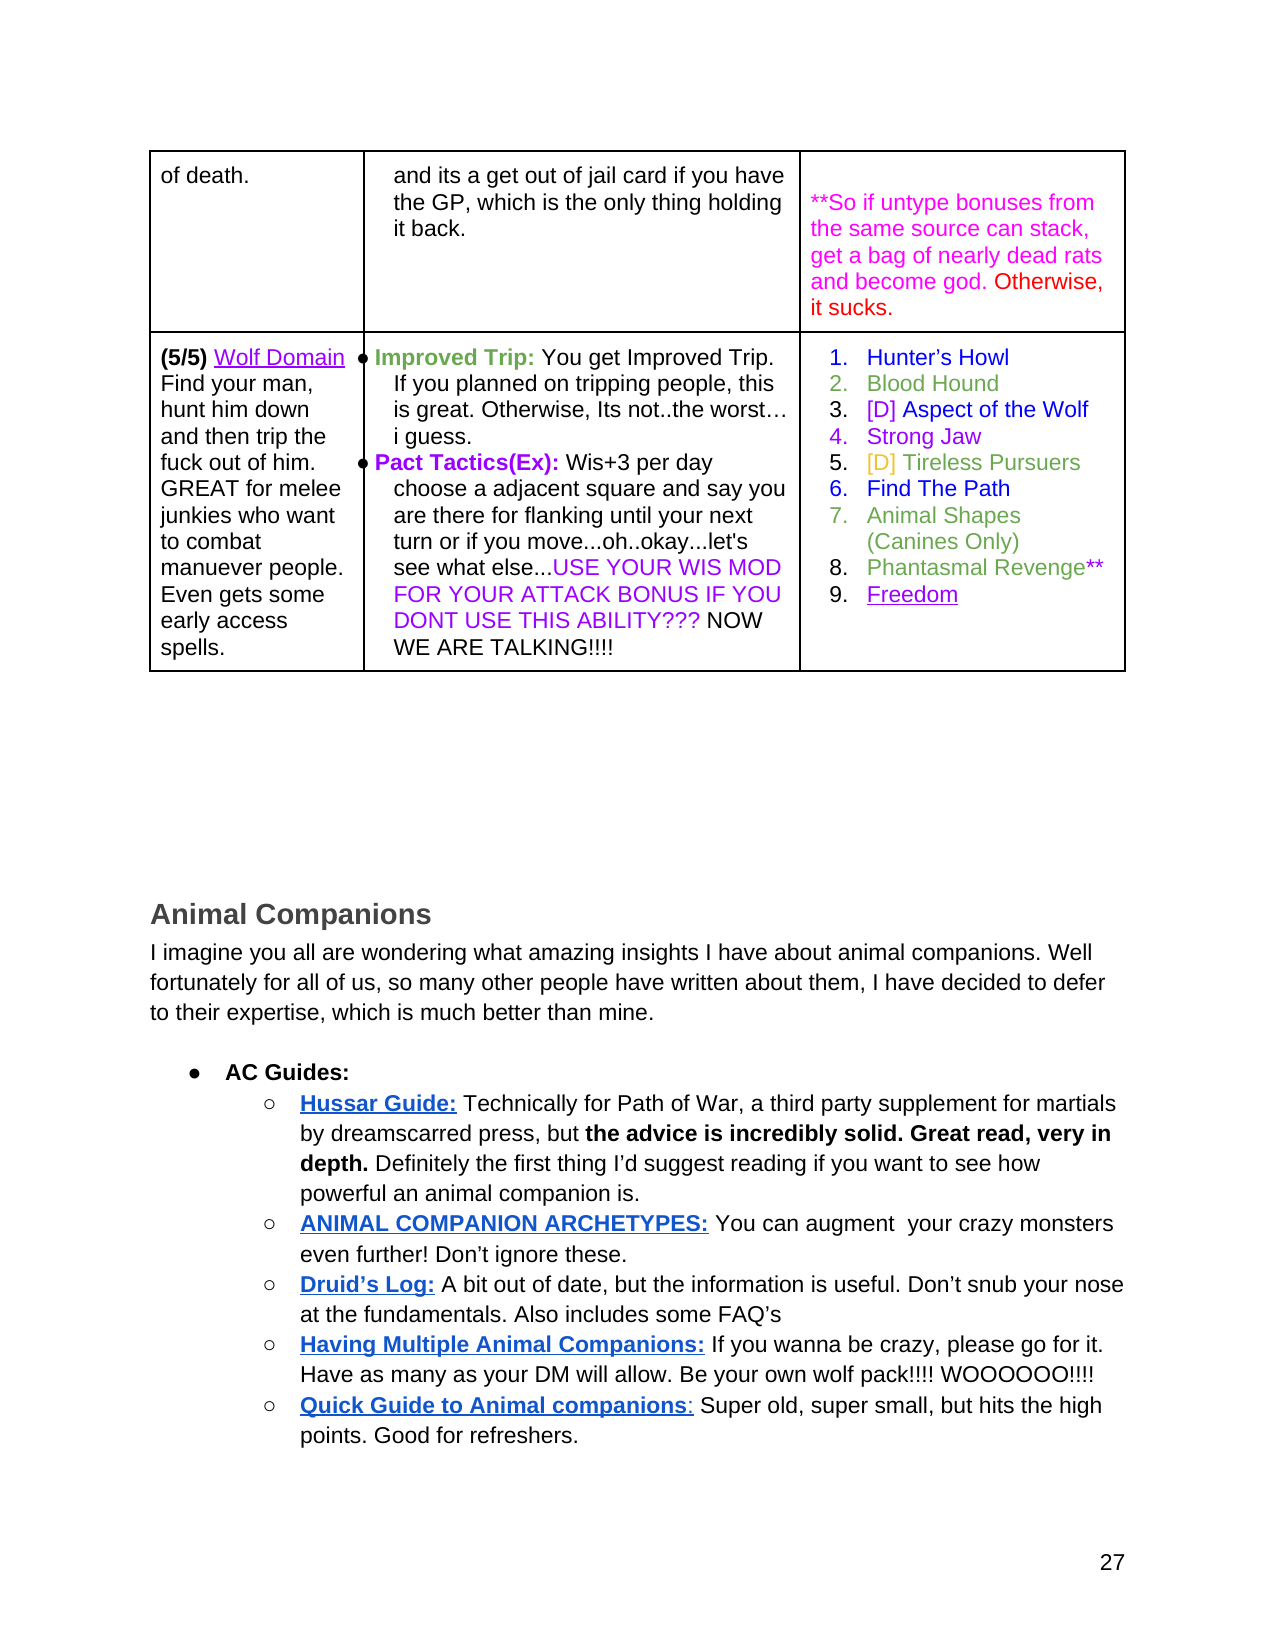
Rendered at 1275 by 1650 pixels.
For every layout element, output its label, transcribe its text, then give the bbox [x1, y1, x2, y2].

text I imagine you all are wondering what amazing insights I have about animal companions. Well fortunately for all of us, so many other people have written about them, I have decided to defer to their expertise, which is much better than mine. [150, 938, 1125, 1025]
table_cell Deathwatch Glide Death Knell** Death Ward [D] Breath of Life Circle of Death Ressurrection Finger of Death Winds of Vengence **So if untype bonuses from the same source can stack, get a bag of nearly dead rats and become god. Otherwise, it sucks. [801, 152, 1124, 331]
table_cell Hunter’s Howl Blood Hound [D] Aspect of the Wolf Strong Jaw [D] Tireless Pursuers Find The Path Animal Shapes (Canines Only) Phantasmal Revenge** Freedom [801, 333, 1124, 670]
list Quick Guide to Animal companions: Super old, super small, but hits the high points. Good for refreshers. [262, 1392, 1125, 1448]
table_cell (4/5) Vulture Domain Good spells, and pretty good abilities make this very worthwhile. Good pickup for druids who are worried about a lot of death. [151, 152, 363, 331]
list Druid’s Log: A bit out of date, but the information is useful. Don’t snub your nose at the fundamentals. Also includes some FAQ’s [262, 1271, 1125, 1327]
subtitle Animal Companions [150, 897, 1125, 930]
table_cell Natural Healing(Su): Bonus against death effects! Yay! For rounds equal to your druid level...boo...multiple times a day! Yay again! Much better in undead campaign Agent of Rebirth (Sp): Once a day reincarnation SLA. Cost gold but you can roll twice on the table and choose the better. Still REALLY neato ability, and its a get out of jail card if you have the GP, which is the only thing holding it back. [365, 152, 799, 331]
list AC Guides: [187, 1059, 1125, 1086]
table_cell Improved Trip: You get Improved Trip. If you planned on tripping people, this is great. Otherwise, Its not..the worst… i guess. Pact Tactics(Ex): Wis+3 per day choose a adjacent square and say you are there for flanking until your next turn or if you move...oh..okay...let's see what else...USE YOUR WIS MOD FOR YOUR ATTACK BONUS IF YOU DONT USE THIS ABILITY??? NOW WE ARE TALKING!!!! [365, 333, 799, 670]
table_cell (5/5) Wolf Domain Find your man, hunt him down and then trip the fuck out of him. GREAT for melee junkies who want to combat manuever people. Even gets some early access spells. [151, 333, 363, 670]
list Having Multiple Animal Companions: If you wanna be crazy, please go for it. Have as many as your DM will allow. Be your own wolf pack!!!! WOOOOOO!!!! [262, 1331, 1125, 1388]
list ANIMAL COMPANION ARCHETYPES: You can augment your crazy monsters even further! Don’t ignore these. [262, 1210, 1125, 1267]
list Hussar Guide: Technically for Path of War, a third party supplement for martials by dreamscarred press, but the advice is incredibly solid. Great read, very in depth. Definitely the first thing I’d suggest reading if you want to see how powerful an animal companion is. [262, 1089, 1125, 1207]
